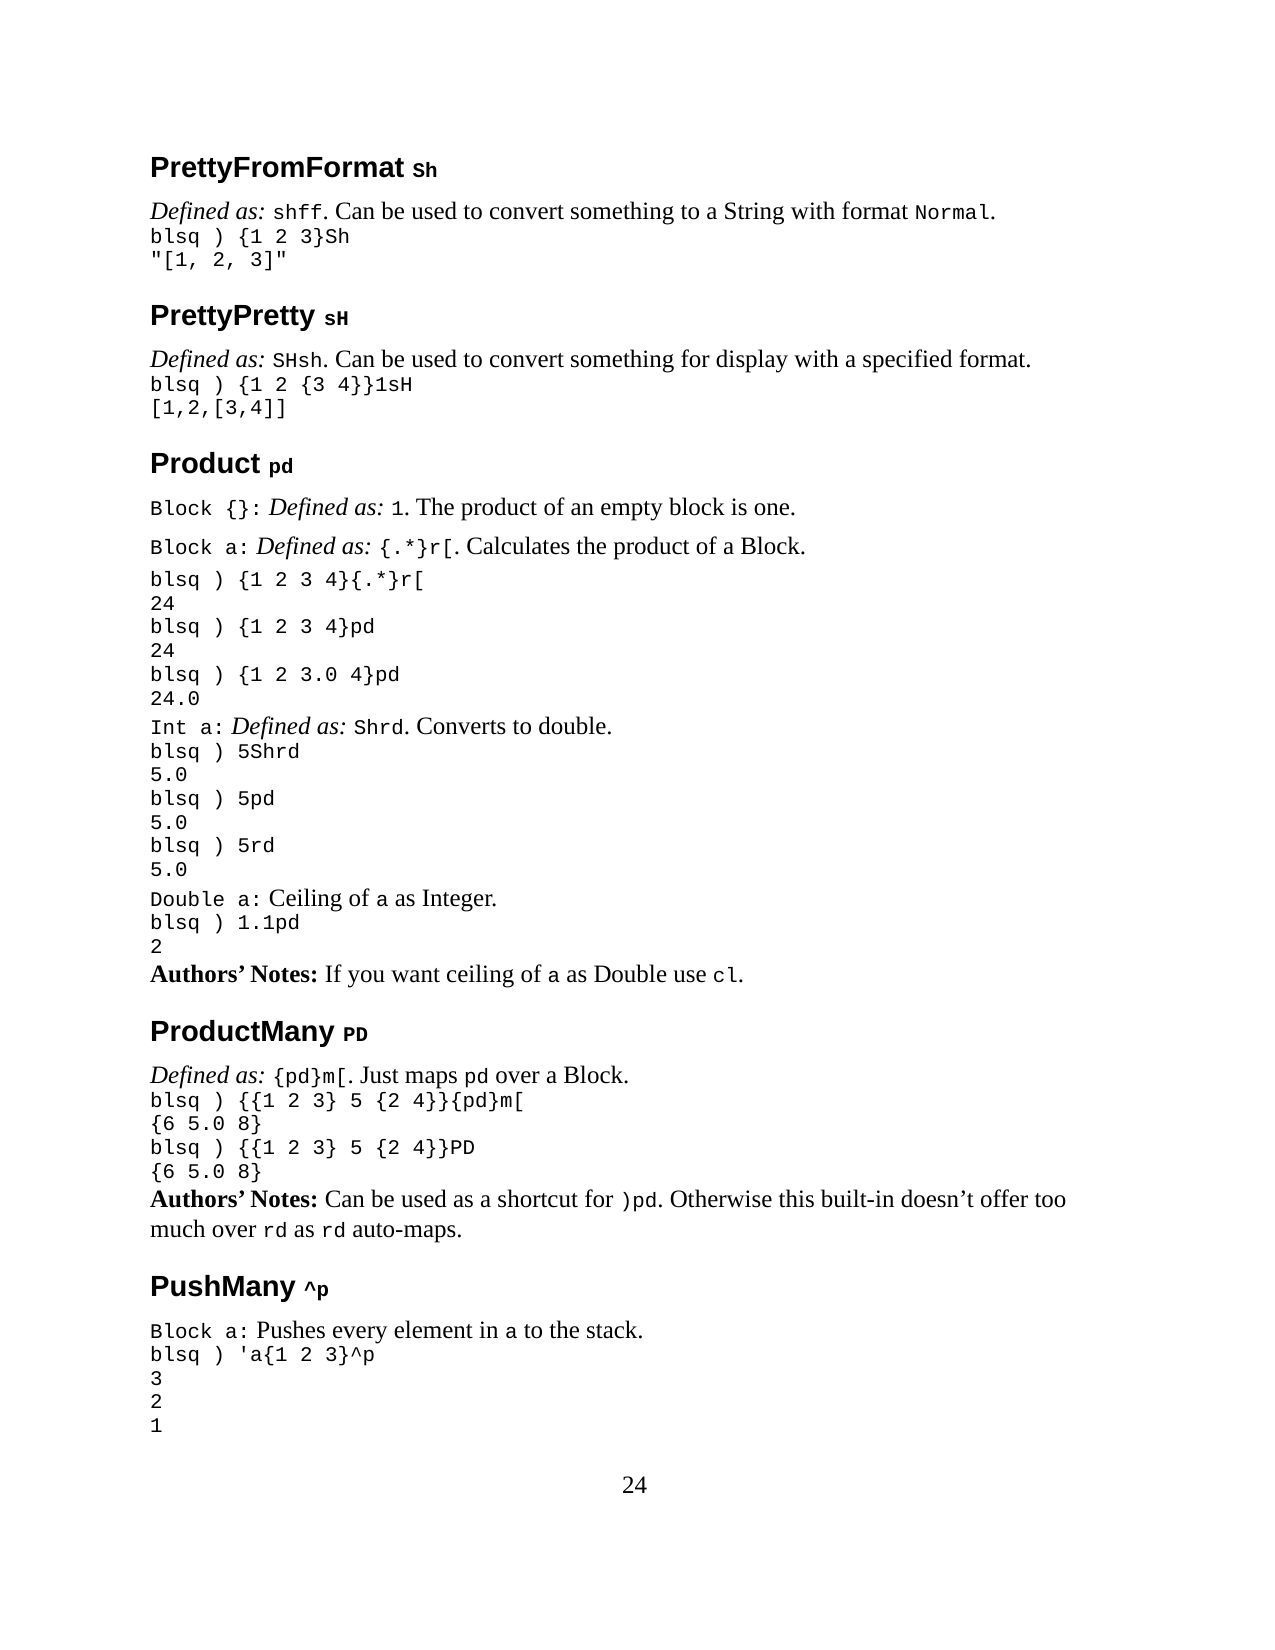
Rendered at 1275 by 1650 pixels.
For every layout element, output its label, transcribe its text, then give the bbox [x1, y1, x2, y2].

text "[1, 2, 3]" [150, 249, 1125, 273]
text 24 [150, 640, 1125, 664]
text Block {}: Defined as: 1. The product of an empty block is one. [150, 492, 1125, 522]
text 24 [150, 593, 1125, 617]
text blsq ) {1 2 3}Sh [150, 226, 1125, 249]
text blsq ) {1 2 3 4}{.*}r[ [150, 569, 1125, 593]
subtitle ProductMany PD [150, 1014, 1125, 1048]
text blsq ) {{1 2 3} 5 {2 4}}PD [150, 1137, 1125, 1161]
text 24.0 [150, 687, 1125, 711]
text Defined as: shff. Can be used to convert something to a String with format Normal. [150, 196, 1125, 226]
text blsq ) 'a{1 2 3}^p [150, 1344, 1125, 1368]
subtitle PushMany ^p [150, 1268, 1125, 1302]
text blsq ) {1 2 {3 4}}1sH [150, 374, 1125, 397]
text Block a: Pushes every element in a to the stack. [150, 1315, 1125, 1344]
text Defined as: SHsh. Can be used to convert something for display with a specified format. [150, 344, 1125, 374]
subtitle PrettyFromFormat Sh [150, 150, 1125, 184]
text 2 [150, 936, 1125, 959]
text 5.0 [150, 764, 1125, 788]
text Authors’ Notes: If you want ceiling of a as Double use cl. [150, 959, 1125, 989]
text blsq ) 1.1pd [150, 912, 1125, 936]
subtitle PrettyPretty sH [150, 298, 1125, 332]
text [1,2,[3,4]] [150, 397, 1125, 421]
text 3 [150, 1368, 1125, 1392]
text {6 5.0 8} [150, 1113, 1125, 1137]
text Authors’ Notes: Can be used as a shortcut for )pd. Otherwise this built-in doesn’t offer too much over rd as rd auto-maps. [150, 1184, 1125, 1243]
text 5.0 [150, 812, 1125, 835]
subtitle Product pd [150, 446, 1125, 480]
text Int a: Defined as: Shrd. Converts to double. [150, 711, 1125, 741]
text blsq ) {1 2 3 4}pd [150, 617, 1125, 640]
text Defined as: {pd}m[. Just maps pd over a Block. [150, 1060, 1125, 1090]
text blsq ) 5pd [150, 788, 1125, 812]
text 2 [150, 1392, 1125, 1415]
text {6 5.0 8} [150, 1161, 1125, 1184]
text blsq ) 5rd [150, 835, 1125, 859]
text 1 [150, 1415, 1125, 1439]
text 5.0 [150, 859, 1125, 883]
text blsq ) 5Shrd [150, 741, 1125, 764]
text blsq ) {{1 2 3} 5 {2 4}}{pd}m[ [150, 1090, 1125, 1113]
text Block a: Defined as: {.*}r[. Calculates the product of a Block. [150, 531, 1125, 560]
text blsq ) {1 2 3.0 4}pd [150, 664, 1125, 687]
text Double a: Ceiling of a as Integer. [150, 883, 1125, 912]
